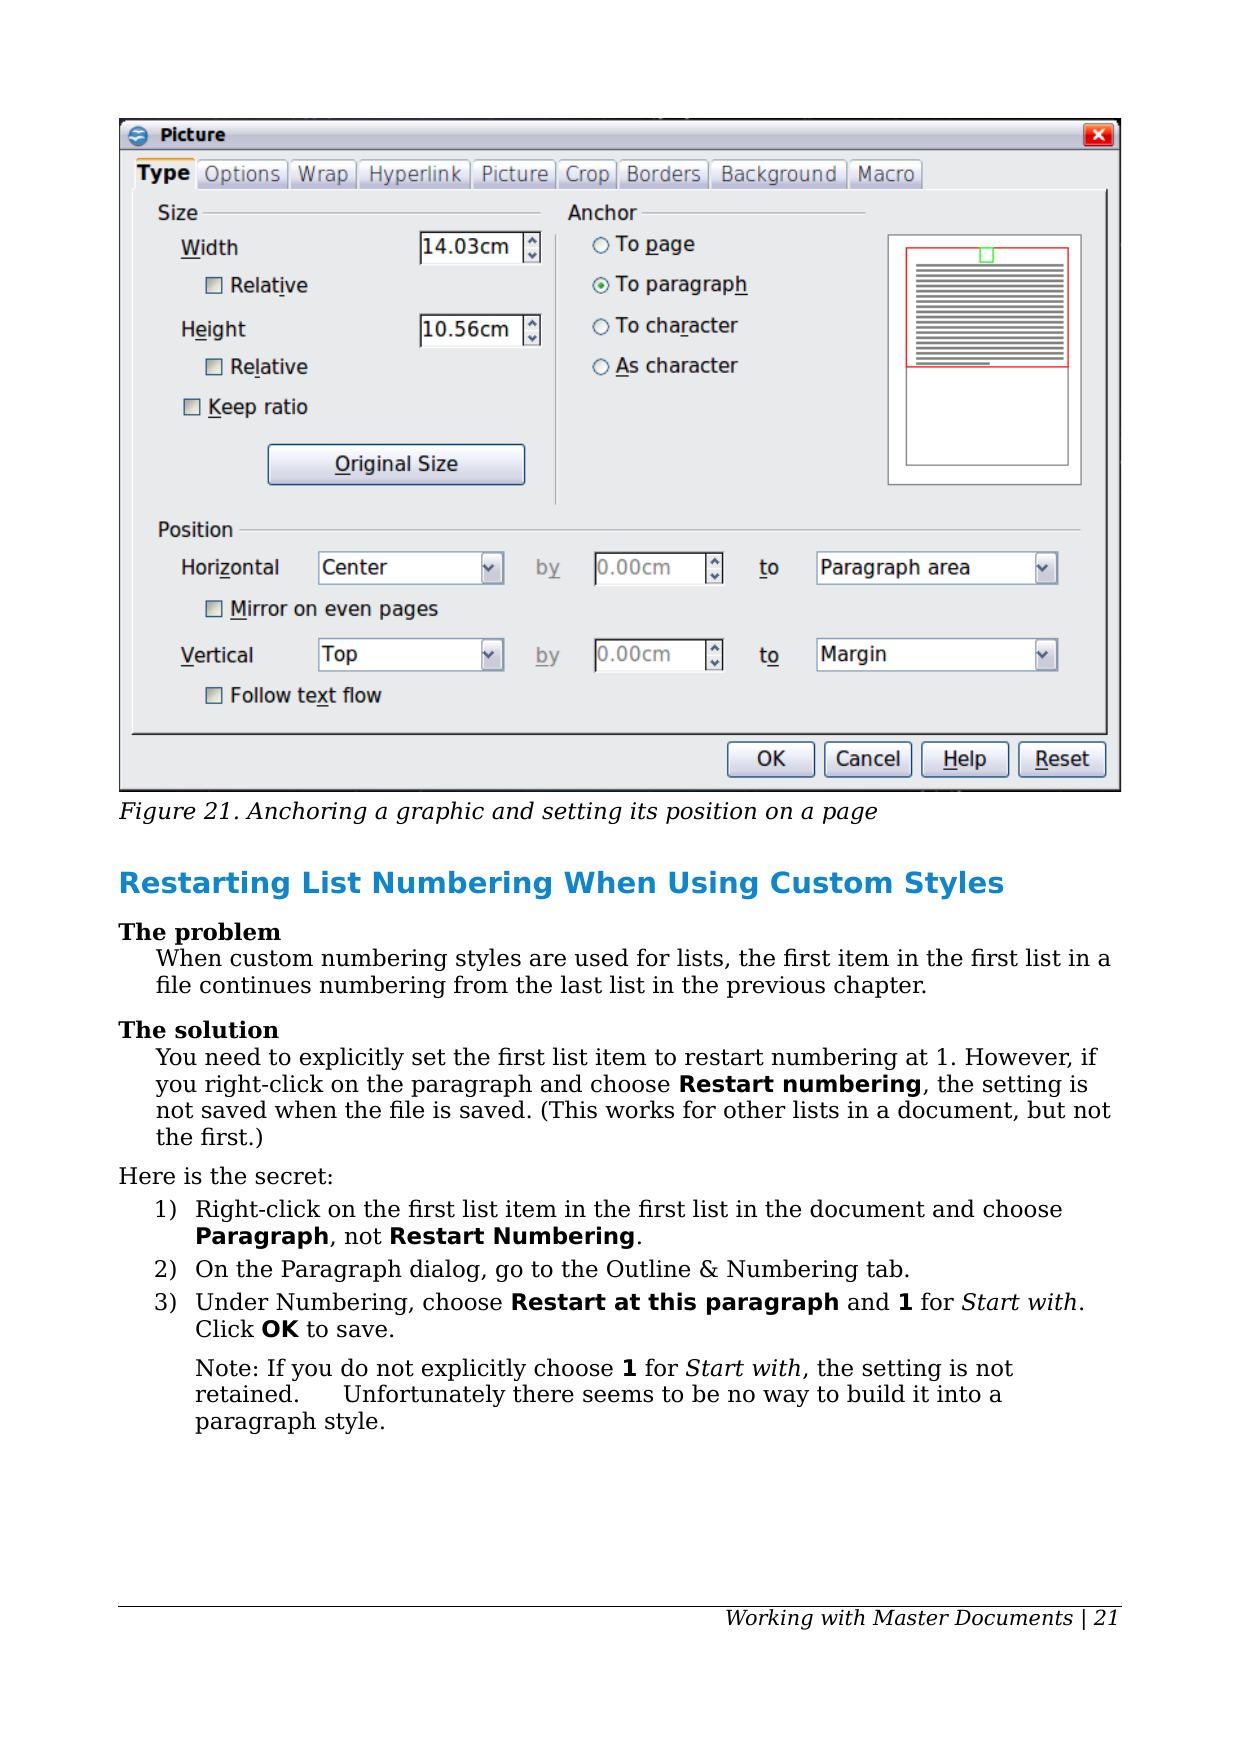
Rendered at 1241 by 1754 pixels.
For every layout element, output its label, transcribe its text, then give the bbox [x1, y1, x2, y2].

list Under Numbering, choose Restart at this paragraph and 1 for Start with. Click OK to save. [177, 1289, 1122, 1342]
text The solution [118, 1017, 1122, 1044]
text When custom numbering styles are used for lists, the first item in the first list in a file continues numbering from the last list in the previous chapter. [156, 946, 1122, 999]
list Here is the secret: [118, 1163, 1122, 1190]
list On the Paragraph dialog, go to the Outline & Numbering tab. [177, 1256, 1122, 1283]
text The problem [118, 919, 1122, 946]
list Right-click on the first list item in the first list in the document and choose Paragraph, not Restart Numbering. [177, 1197, 1122, 1250]
text You need to explicitly set the first list item to restart numbering at 1. However, if you right-click on the paragraph and choose Restart numbering, the setting is not saved when the file is saved. (This works for other lists in a document, but not the first.) [156, 1044, 1122, 1151]
text Figure 21. Anchoring a graphic and setting its position on a page [119, 798, 1121, 825]
picture [119, 118, 1122, 792]
list Note: If you do not explicitly choose 1 for Start with, the setting is not retained. Unfortunately there seems to be no way to build it into a paragraph style. [195, 1355, 1122, 1435]
subtitle Restarting List Numbering When Using Custom Styles [118, 866, 1122, 900]
